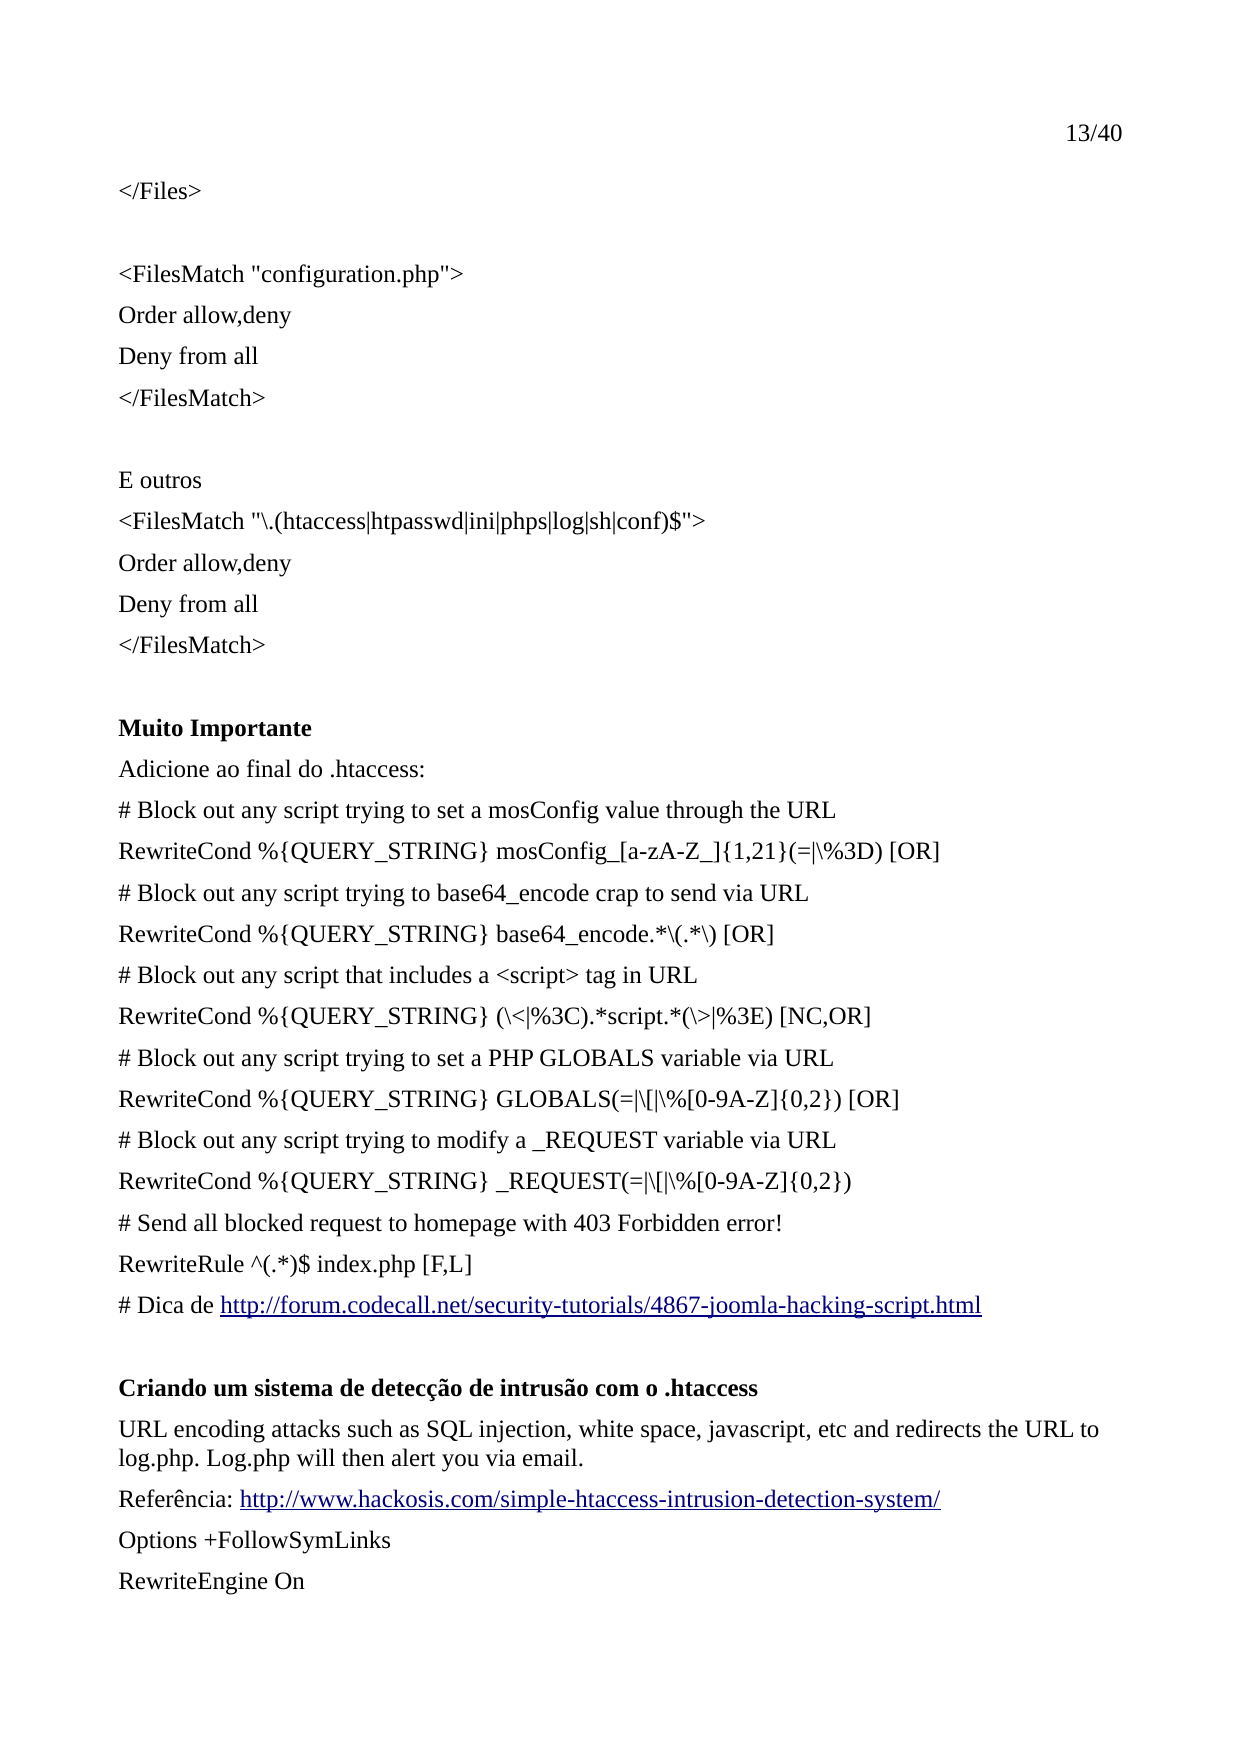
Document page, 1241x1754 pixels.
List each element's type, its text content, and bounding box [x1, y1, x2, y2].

text # Block out any script trying to modify a _REQUEST variable via URL [118, 1125, 1122, 1154]
text Deny from all [118, 341, 1122, 370]
text Referência: http://www.hackosis.com/simple-htaccess-intrusion-detection-system/ [118, 1484, 1122, 1513]
text </FilesMatch> [118, 383, 1122, 411]
text Order allow,deny [118, 548, 1122, 576]
text E outros [118, 465, 1122, 494]
text RewriteCond %{QUERY_STRING} _REQUEST(=|\[|\%[0-9A-Z]{0,2}) [118, 1166, 1122, 1195]
text # Send all blocked request to homepage with 403 Forbidden error! [118, 1208, 1122, 1236]
text # Block out any script that includes a <script> tag in URL [118, 960, 1122, 989]
text Options +FollowSymLinks [118, 1525, 1122, 1554]
text RewriteCond %{QUERY_STRING} mosConfig_[a-zA-Z_]{1,21}(=|\%3D) [OR] [118, 836, 1122, 865]
text </Files> [118, 176, 1122, 205]
text RewriteRule ^(.*)$ index.php [F,L] [118, 1249, 1122, 1278]
text Criando um sistema de detecção de intrusão com o .htaccess [118, 1373, 1122, 1401]
text Deny from all [118, 589, 1122, 618]
text RewriteCond %{QUERY_STRING} base64_encode.*\(.*\) [OR] [118, 919, 1122, 948]
text <FilesMatch "configuration.php"> [118, 259, 1122, 288]
text Adicione ao final do .htaccess: [118, 754, 1122, 783]
text RewriteEngine On [118, 1566, 1122, 1595]
text # Block out any script trying to set a mosConfig value through the URL [118, 795, 1122, 824]
text RewriteCond %{QUERY_STRING} GLOBALS(=|\[|\%[0-9A-Z]{0,2}) [OR] [118, 1084, 1122, 1113]
text # Block out any script trying to base64_encode crap to send via URL [118, 878, 1122, 906]
text # Block out any script trying to set a PHP GLOBALS variable via URL [118, 1043, 1122, 1071]
text <FilesMatch "\.(htaccess|htpasswd|ini|phps|log|sh|conf)$"> [118, 506, 1122, 535]
text Muito Importante [118, 713, 1122, 741]
text Order allow,deny [118, 300, 1122, 329]
text </FilesMatch> [118, 630, 1122, 659]
text # Dica de http://forum.codecall.net/security-tutorials/4867-joomla-hacking-script.html [118, 1290, 1122, 1319]
text URL encoding attacks such as SQL injection, white space, javascript, etc and redirects the URL to log.php. Log.php will then alert you via email. [118, 1414, 1122, 1471]
text RewriteCond %{QUERY_STRING} (\<|%3C).*script.*(\>|%3E) [NC,OR] [118, 1001, 1122, 1030]
